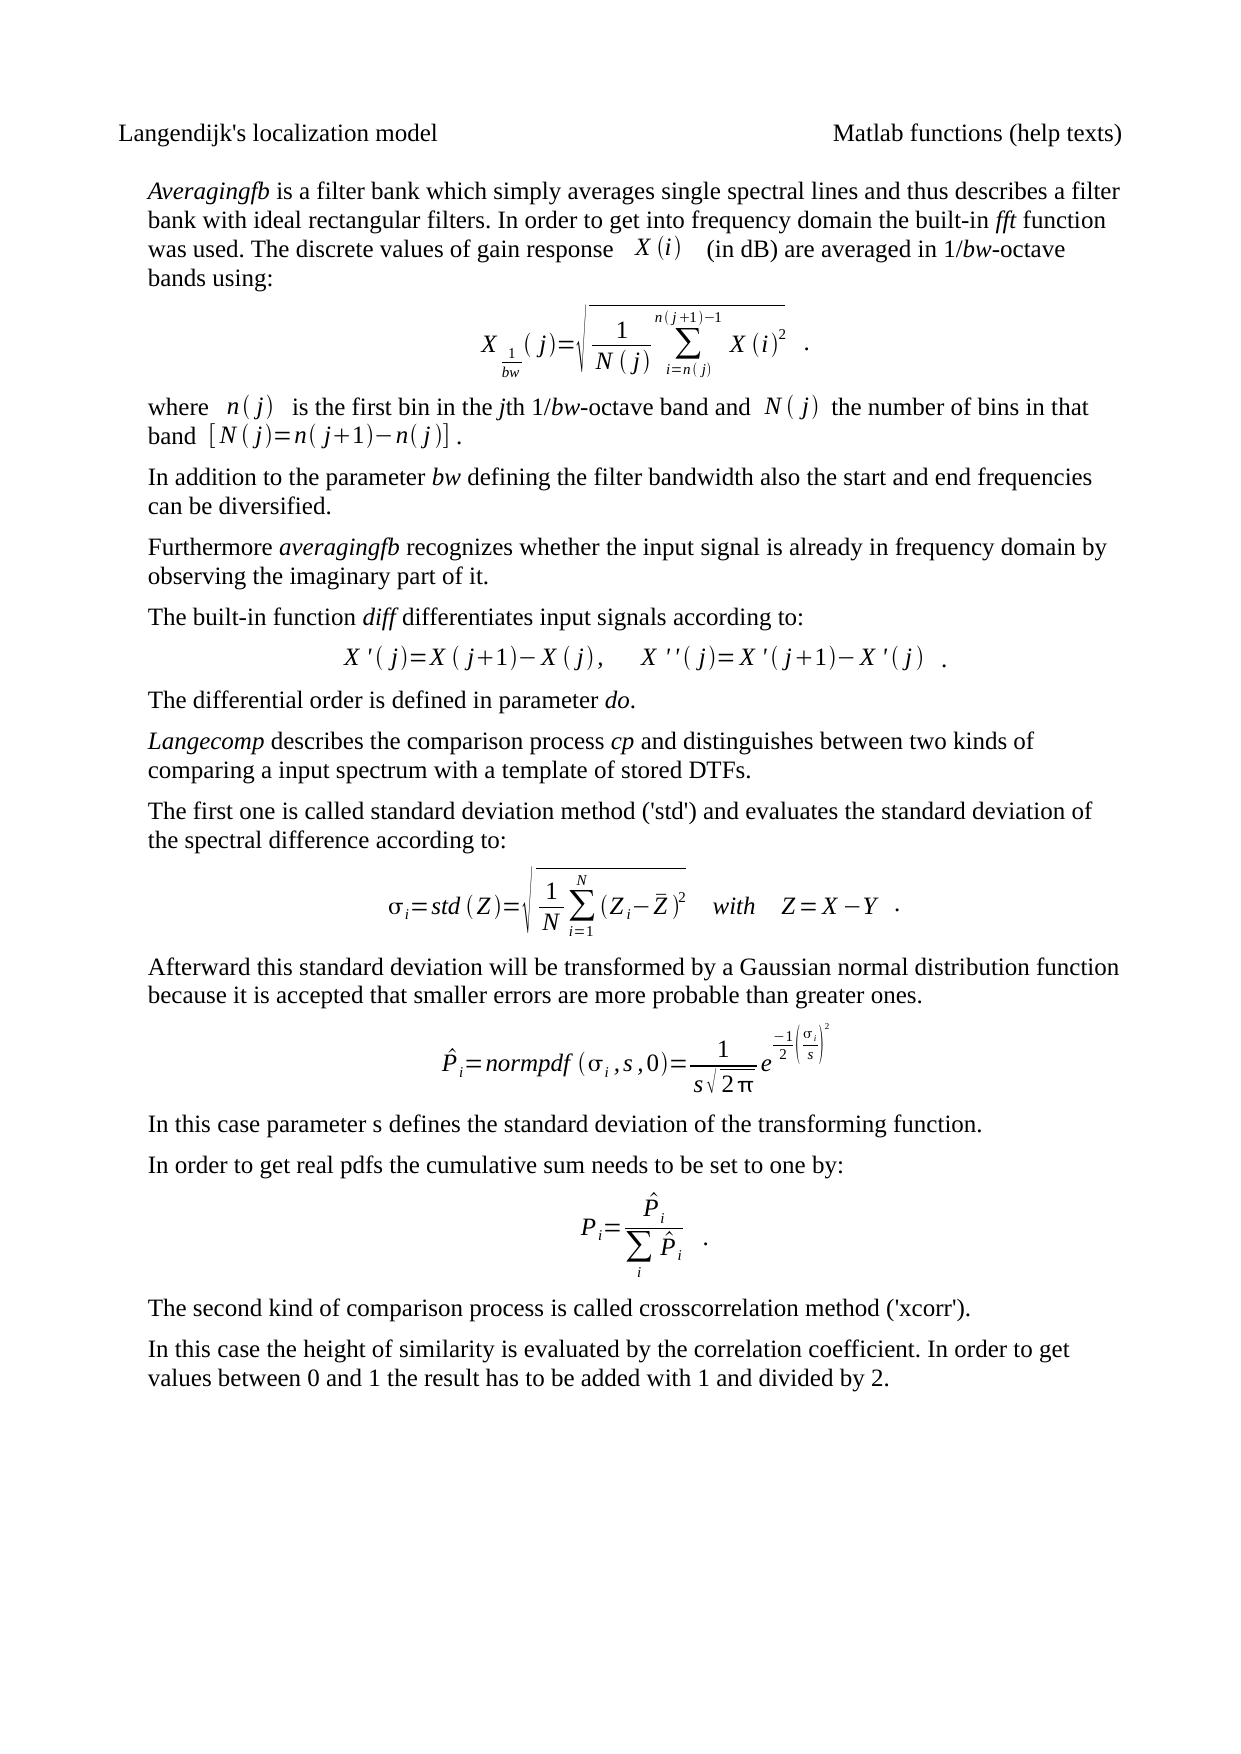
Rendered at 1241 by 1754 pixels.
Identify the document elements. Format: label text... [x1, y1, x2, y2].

text . [148, 1192, 1122, 1280]
text In addition to the parameter bw defining the filter bandwidth also the start and end frequencies can be diversified. [148, 462, 1122, 520]
text . [148, 304, 1122, 380]
text whereis the first bin in the jth 1/bw-octave band and the number of bins in that band . [148, 392, 1122, 450]
text . [148, 644, 1122, 672]
text The built-in function diff differentiates input signals according to: [148, 602, 1122, 631]
text Afterward this standard deviation will be transformed by a Gaussian normal distribution function because it is accepted that smaller errors are more probable than greater ones. [148, 952, 1122, 1009]
text Furthermore averagingfb recognizes whether the input signal is already in frequency domain by observing the imaginary part of it. [148, 532, 1122, 590]
text In this case the height of similarity is evaluated by the correlation coefficient. In order to get values between 0 and 1 the result has to be added with 1 and divided by 2. [148, 1334, 1122, 1392]
text The differential order is defined in parameter do. [148, 685, 1122, 714]
text In order to get real pdfs the cumulative sum needs to be set to one by: [148, 1151, 1122, 1179]
text Langecomp describes the comparison process cp and distinguishes between two kinds of comparing a input spectrum with a template of stored DTFs. [148, 726, 1122, 784]
text Averagingfb is a filter bank which simply averages single spectral lines and thus describes a filter bank with ideal rectangular filters. In order to get into frequency domain the built-in fft function was used. The discrete values of gain response (in dB) are averaged in 1/bw-octave bands using: [148, 176, 1122, 291]
text The second kind of comparison process is called crosscorrelation method ('xcorr'). [148, 1293, 1122, 1322]
text The first one is called standard deviation method ('std') and evaluates the standard deviation of the spectral difference according to: [148, 796, 1122, 854]
text . [148, 866, 1122, 939]
text In this case parameter s defines the standard deviation of the transforming function. [148, 1109, 1122, 1138]
